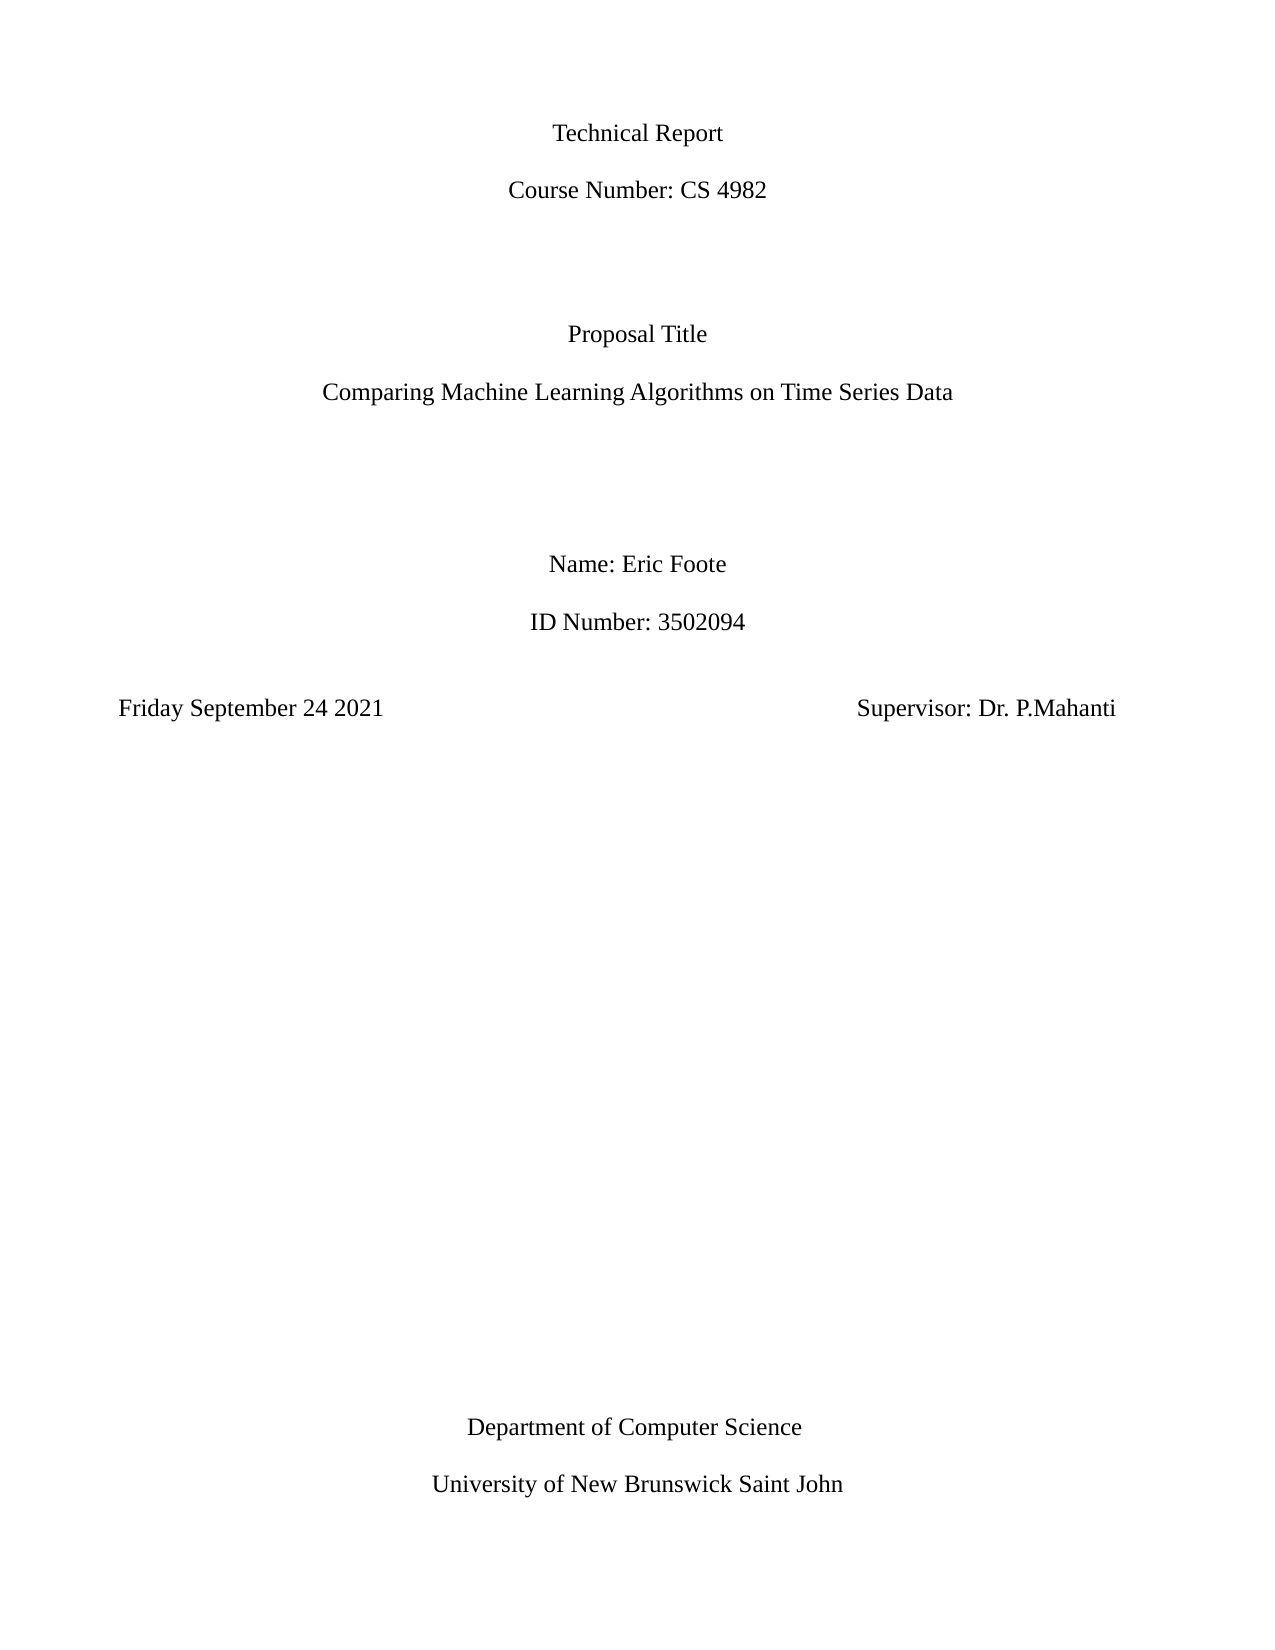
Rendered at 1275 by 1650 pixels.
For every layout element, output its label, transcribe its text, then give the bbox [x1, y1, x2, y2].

text Friday September 24 2021 Supervisor: Dr. P.Mahanti [118, 693, 1157, 722]
text University of New Brunswick Saint John [118, 1469, 1157, 1498]
text Comparing Machine Learning Algorithms on Time Series Data [118, 377, 1157, 406]
text ID Number: 3502094 [118, 607, 1157, 636]
text Department of Computer Science [118, 1412, 1157, 1441]
text Name: Eric Foote [118, 549, 1157, 578]
text Course Number: CS 4982 [118, 176, 1157, 204]
text Proposal Title [118, 319, 1157, 348]
text Technical Report [118, 118, 1157, 147]
